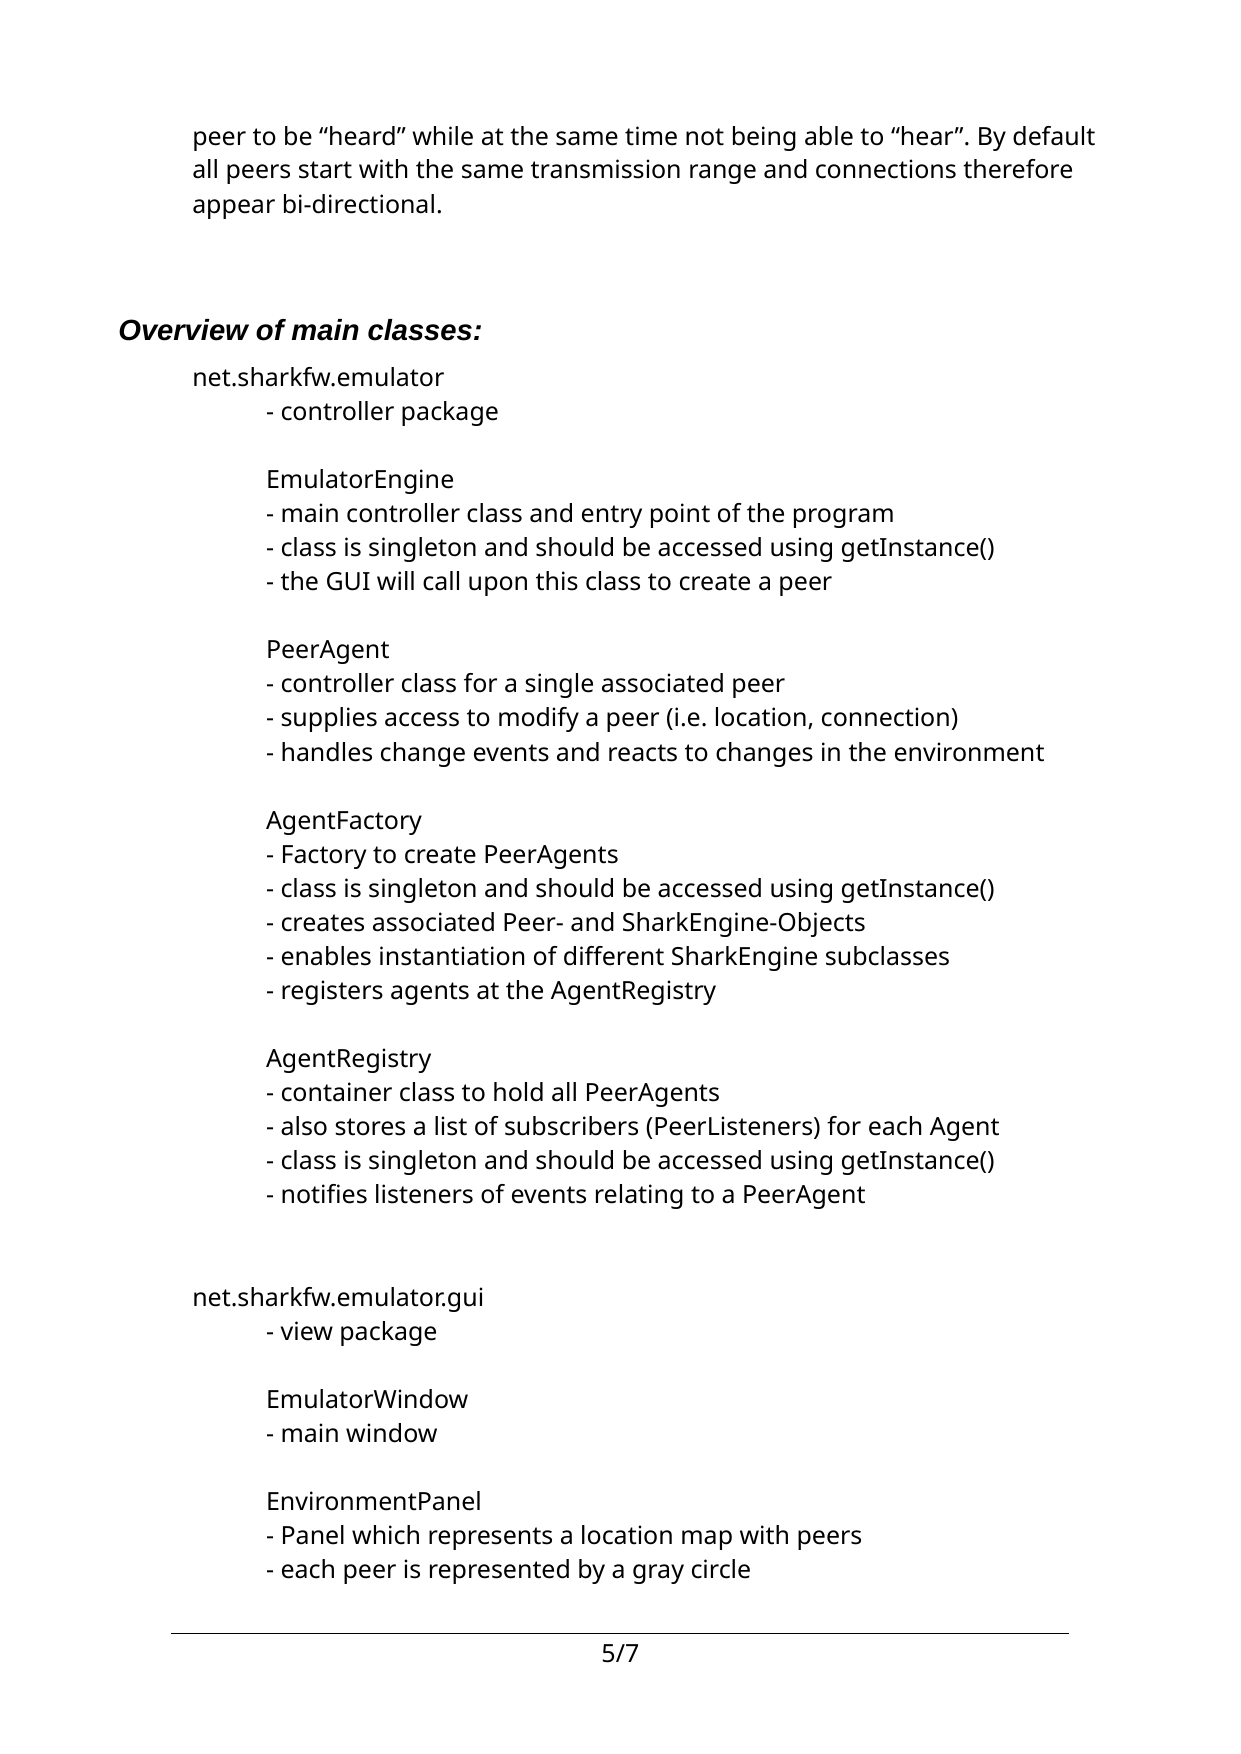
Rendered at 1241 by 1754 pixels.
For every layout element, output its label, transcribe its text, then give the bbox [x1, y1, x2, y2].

text - controller class for a single associated peer [266, 666, 1122, 700]
text - main window [266, 1415, 1122, 1449]
text - supplies access to modify a peer (i.e. location, connection) [266, 700, 1122, 734]
text - enables instantiation of different SharkEngine subclasses [266, 938, 1122, 973]
text - controller package [266, 393, 1122, 428]
text - Panel which represents a location map with peers [266, 1518, 1122, 1552]
text EmulatorEngine [266, 462, 1122, 496]
text EnvironmentPanel [266, 1483, 1122, 1518]
text - the GUI will call upon this class to create a peer [266, 564, 1122, 598]
text net.sharkfw.emulator [192, 359, 1122, 393]
text - class is singleton and should be accessed using getInstance() [266, 530, 1122, 564]
text - class is singleton and should be accessed using getInstance() [266, 870, 1122, 904]
text - container class to hold all PeerAgents [266, 1075, 1122, 1109]
text PeerAgent [266, 632, 1122, 666]
text EmulatorWindow [266, 1381, 1122, 1415]
text - class is singleton and should be accessed using getInstance() [266, 1143, 1122, 1177]
text - creates associated Peer- and SharkEngine-Objects [266, 904, 1122, 938]
text AgentRegistry [266, 1041, 1122, 1075]
text - view package [266, 1313, 1122, 1347]
text peer to be “heard” while at the same time not being able to “hear”. By default all peers start with the same transmission range and connections therefore appear bi-directional. [192, 118, 1122, 220]
text - also stores a list of subscribers (PeerListeners) for each Agent [266, 1109, 1122, 1143]
text - main controller class and entry point of the program [266, 496, 1122, 530]
text - Factory to create PeerAgents [266, 836, 1122, 870]
text AgentFactory [266, 802, 1122, 836]
text - registers agents at the AgentRegistry [266, 973, 1122, 1007]
text - handles change events and reacts to changes in the environment [266, 734, 1122, 768]
text net.sharkfw.emulator.gui [192, 1279, 1122, 1313]
text - each peer is represented by a gray circle [266, 1552, 1122, 1586]
text - notifies listeners of events relating to a PeerAgent [266, 1177, 1122, 1211]
subtitle Overview of main classes: [118, 313, 1122, 347]
